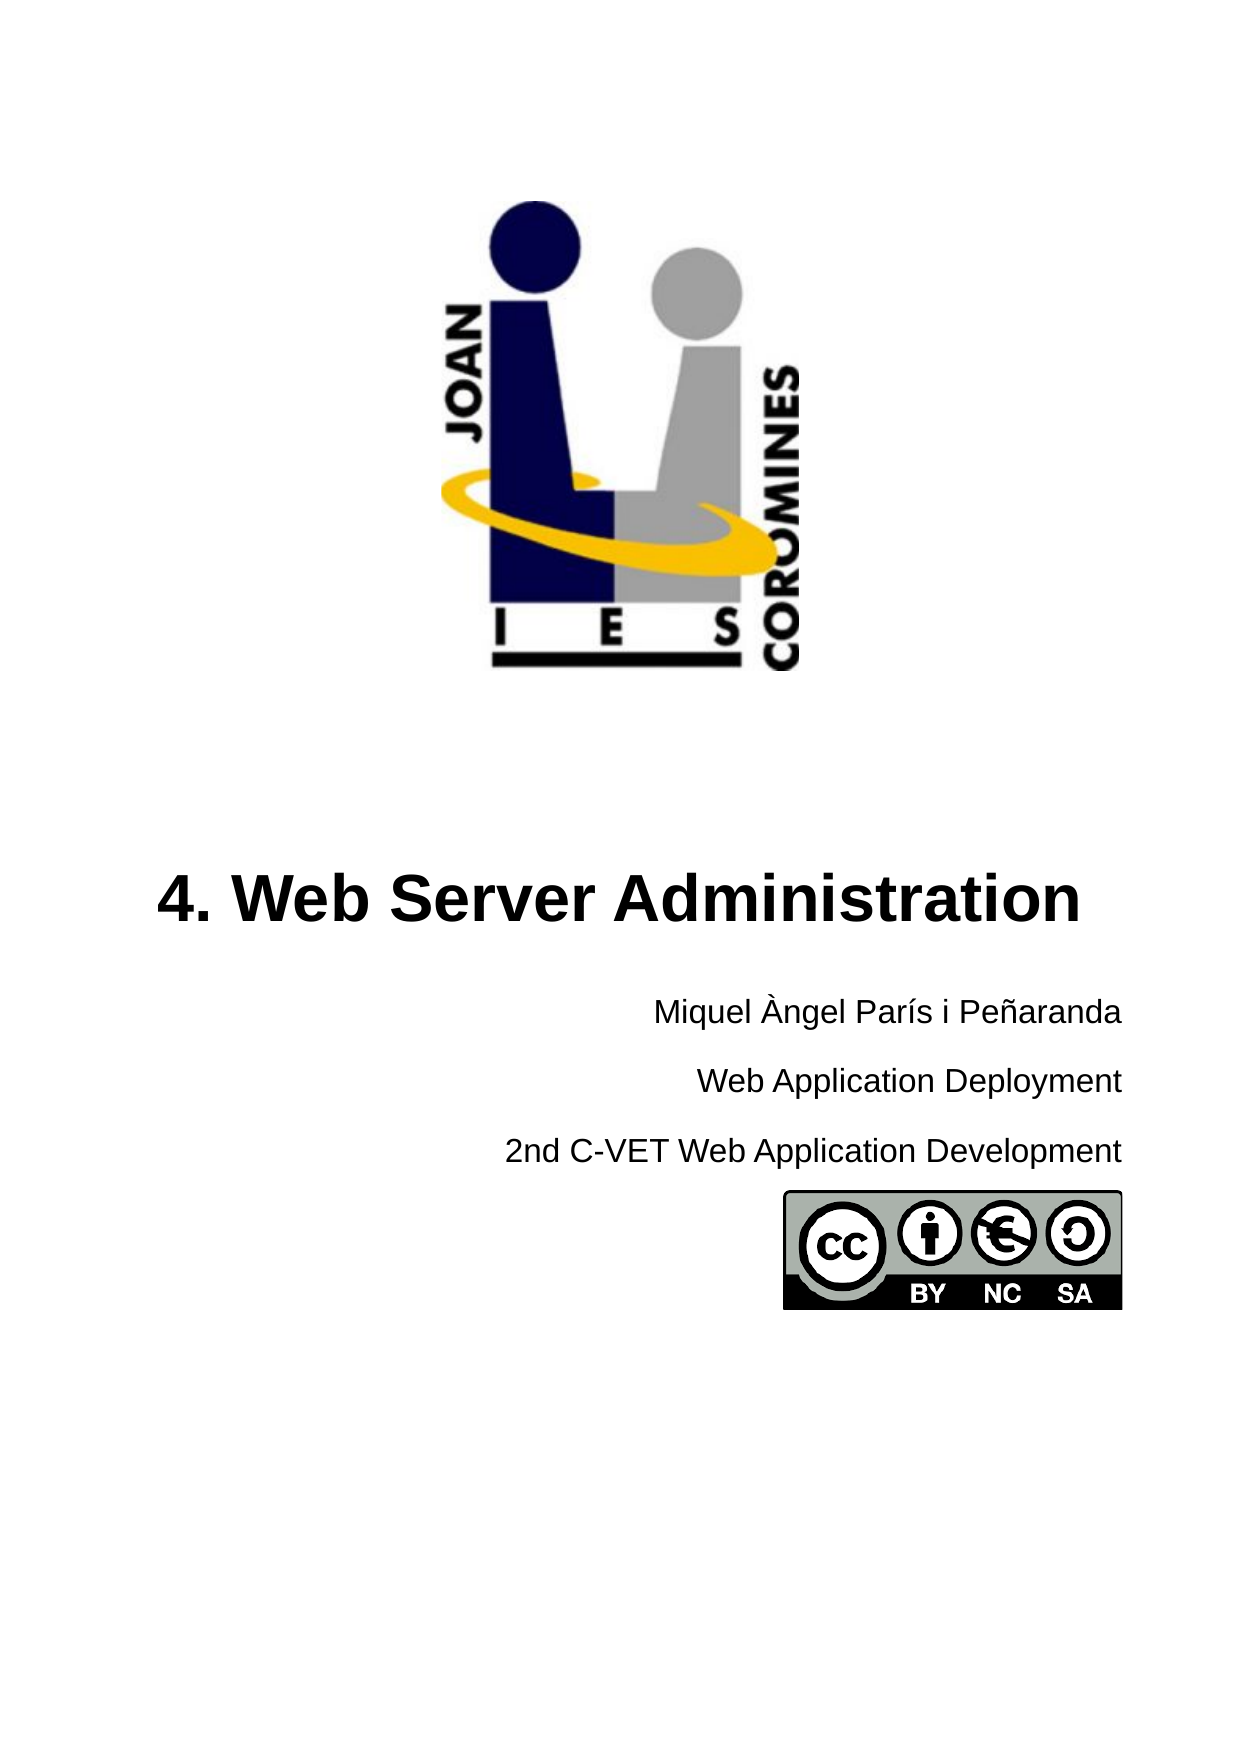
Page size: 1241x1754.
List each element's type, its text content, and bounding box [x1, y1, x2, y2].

text Miquel Àngel París i Peñaranda [118, 992, 1122, 1031]
text 2nd C-VET Web Application Development [118, 1131, 1122, 1169]
picture [441, 201, 799, 671]
text Web Application Deployment [118, 1061, 1122, 1100]
picture [783, 1190, 1123, 1310]
text 4. Web Server Administration [118, 859, 1122, 936]
